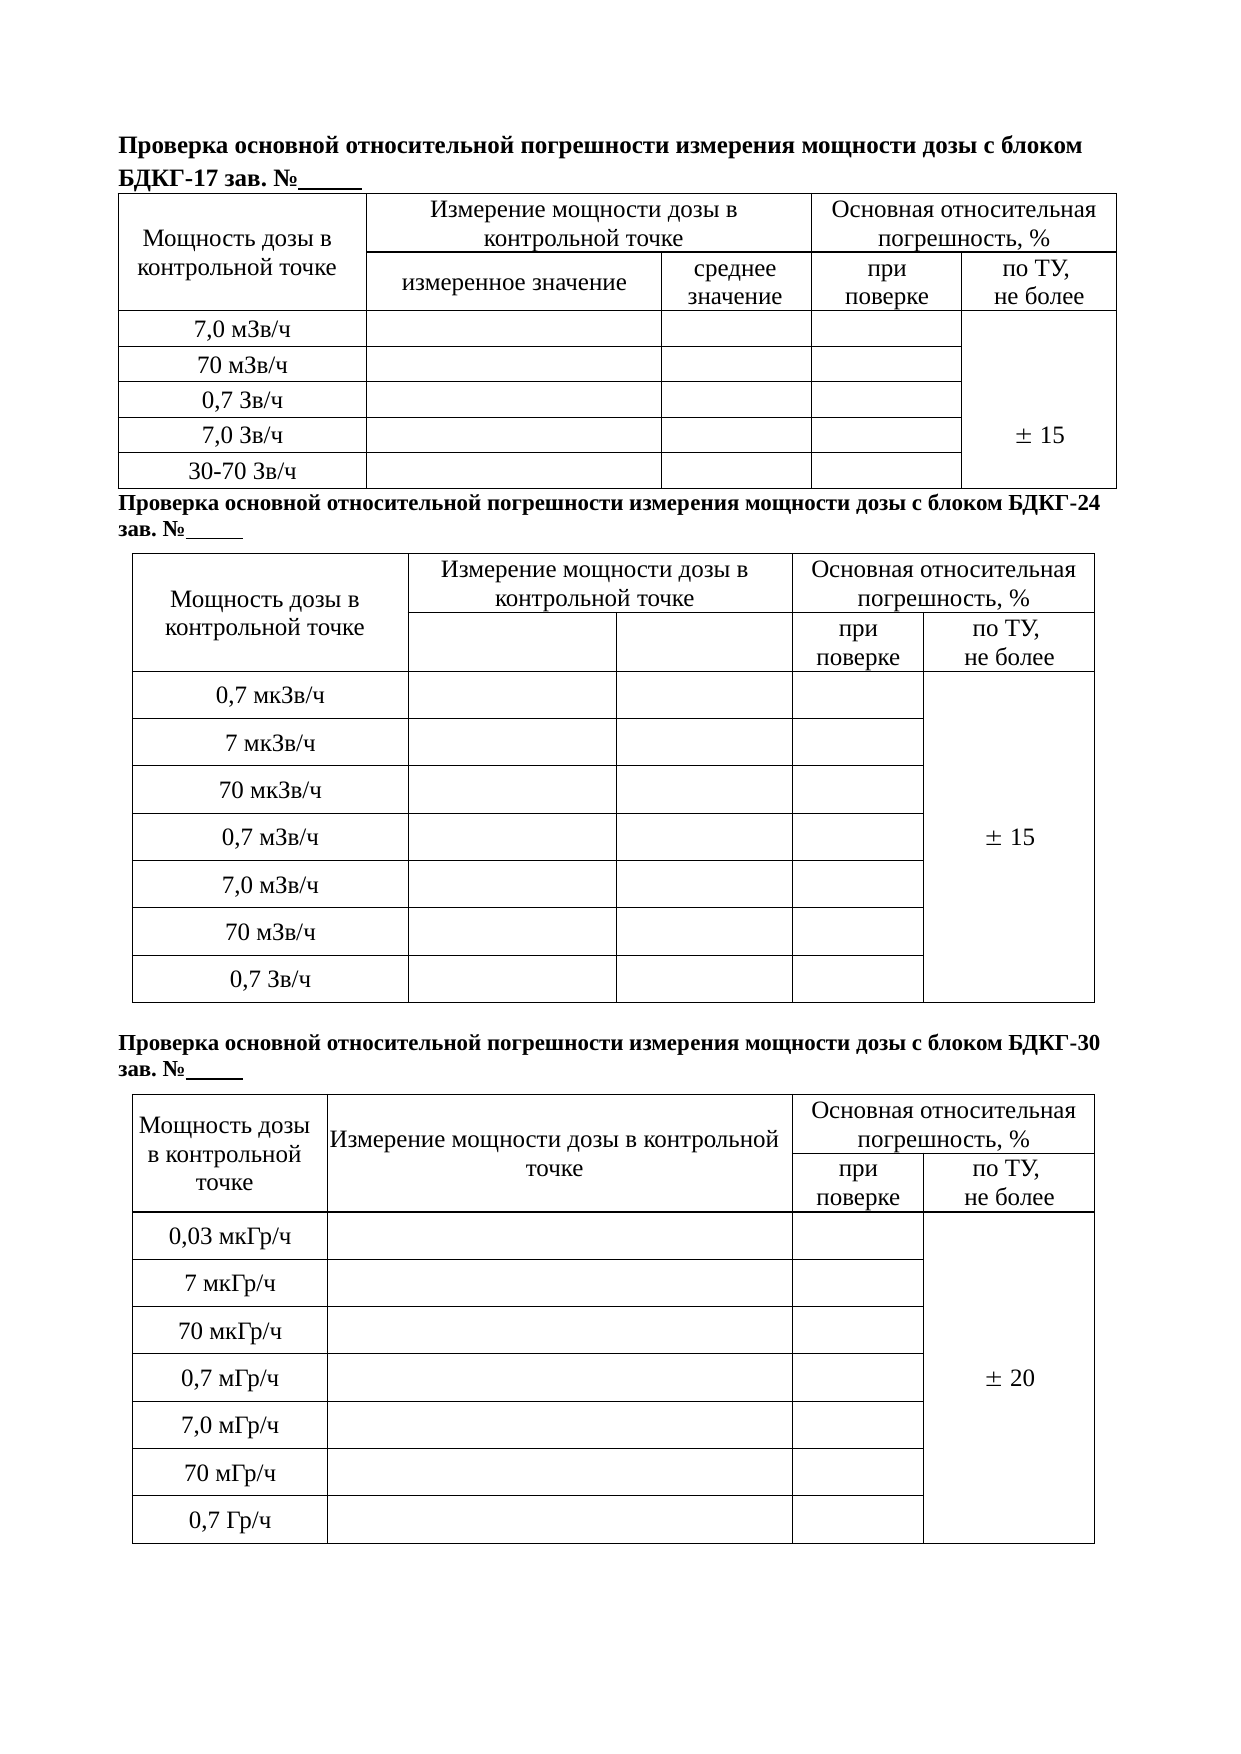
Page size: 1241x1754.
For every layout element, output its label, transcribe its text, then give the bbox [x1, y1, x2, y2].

table_cell [367, 382, 661, 417]
table_cell [328, 1354, 792, 1401]
table_cell [367, 311, 661, 346]
table_header Основная относительная погрешность, % [793, 1095, 1094, 1152]
table_cell [409, 861, 616, 907]
table_cell [367, 347, 661, 381]
text Проверка основной относительной погрешности измерения мощности дозы с блоком БДКГ-17 зав. № . [118, 131, 1122, 193]
table_cell [409, 719, 616, 765]
table_cell [812, 418, 961, 452]
table_cell [793, 672, 923, 718]
table_cell 7 мкЗв/ч [133, 719, 408, 765]
table_cell [793, 814, 923, 860]
table_cell [962, 452, 1116, 487]
table_cell [924, 1259, 1094, 1306]
table_cell [617, 814, 792, 860]
table_cell [924, 1306, 1094, 1353]
table_cell [617, 719, 792, 765]
table_cell [924, 718, 1094, 765]
table_cell [924, 860, 1094, 907]
table_cell [793, 1213, 923, 1259]
table_cell [662, 311, 811, 346]
table_cell по ТУ, не более [924, 1154, 1094, 1211]
table_cell по ТУ, не более [962, 253, 1116, 310]
table_cell [367, 453, 661, 487]
table_header Измерение мощности дозы в контрольной точке [409, 554, 792, 612]
table_cell [617, 908, 792, 954]
table_cell [962, 381, 1116, 417]
table_cell [924, 1495, 1094, 1542]
table_header Мощность дозы в контрольной точке [119, 194, 366, 310]
table_cell при поверке [793, 1154, 923, 1211]
table_cell [328, 1213, 792, 1259]
table_cell [793, 908, 923, 954]
table_cell  20 [924, 1353, 1094, 1401]
table_cell [793, 861, 923, 907]
table_cell [328, 1496, 792, 1542]
table_header Основная относительная погрешность, % [812, 194, 1116, 251]
table_cell при поверке [793, 613, 923, 671]
table_cell [662, 347, 811, 381]
table_header Мощность дозы в контрольной точке [133, 554, 408, 671]
table_cell [793, 1496, 923, 1542]
table_cell [793, 1402, 923, 1448]
table_cell [924, 1448, 1094, 1495]
table_cell [924, 907, 1094, 954]
table_cell [962, 346, 1116, 381]
table_cell [617, 956, 792, 1002]
table_cell [662, 453, 811, 487]
table_cell [924, 1401, 1094, 1448]
table_cell 0,03 мкГр/ч [133, 1213, 327, 1259]
table_cell 0,7 мЗв/ч [133, 814, 408, 860]
table_cell 7,0 Зв/ч [119, 418, 366, 452]
table_cell [812, 311, 961, 346]
text Проверка основной относительной погрешности измерeния мощности дозы с блоком БДКГ-30 зав. № . [118, 1029, 1122, 1082]
table_cell [793, 766, 923, 813]
table_cell  15 [962, 417, 1116, 452]
table_cell 0,7 мкЗв/ч [133, 672, 408, 718]
table_cell по ТУ, не более [924, 613, 1094, 671]
table_cell [924, 672, 1094, 718]
table_cell [793, 1449, 923, 1495]
table_cell 7,0 мЗв/ч [133, 861, 408, 907]
table_cell 7,0 мЗв/ч [119, 311, 366, 346]
table_cell [793, 956, 923, 1002]
table_header Измерение мощности дозы в контрольной точке [328, 1095, 792, 1211]
table_cell [924, 765, 1094, 813]
table_cell [328, 1307, 792, 1353]
table_cell 70 мГр/ч [133, 1449, 327, 1495]
table_cell [793, 1354, 923, 1401]
table_cell [812, 453, 961, 487]
table_header Мощность дозы в контрольной точке [133, 1095, 327, 1211]
table_cell [409, 672, 616, 718]
table_cell 7,0 мГр/ч [133, 1402, 327, 1448]
table_cell 0,7 Гр/ч [133, 1496, 327, 1542]
table_cell [409, 908, 616, 954]
table_cell при поверке [812, 253, 961, 310]
table_cell 70 мкГр/ч [133, 1307, 327, 1353]
table_cell 0,7 Зв/ч [119, 382, 366, 417]
table_cell [962, 311, 1116, 346]
table_header Измерение мощности дозы в контрольной точке [367, 194, 811, 251]
table_cell [409, 956, 616, 1002]
table_cell 0,7 мГр/ч [133, 1354, 327, 1401]
text Проверка основной относительной погрешности измерeния мощности дозы с блоком БДКГ-24 зав. № . [118, 488, 1122, 541]
table_cell  15 [924, 813, 1094, 860]
table_cell [793, 1307, 923, 1353]
table_cell [812, 382, 961, 417]
table_cell 30-70 Зв/ч [119, 453, 366, 487]
table_cell [924, 1213, 1094, 1259]
table_cell [662, 382, 811, 417]
table_cell 70 мЗв/ч [119, 347, 366, 381]
table_cell [617, 861, 792, 907]
table_cell [617, 766, 792, 813]
table_cell [328, 1449, 792, 1495]
table_cell 70 мкЗв/ч [133, 766, 408, 813]
table_cell [617, 672, 792, 718]
table_cell [367, 418, 661, 452]
table_cell [793, 719, 923, 765]
table_cell [409, 766, 616, 813]
table_cell [662, 418, 811, 452]
table_cell 0,7 Зв/ч [133, 956, 408, 1002]
table_cell 7 мкГр/ч [133, 1260, 327, 1306]
table_cell среднее значение [662, 253, 811, 310]
table_cell [812, 347, 961, 381]
table_header Основная относительная погрешность, % [793, 554, 1094, 612]
table_cell 70 мЗв/ч [133, 908, 408, 954]
table_cell [409, 613, 616, 671]
table_cell измеренное значение [367, 253, 661, 310]
table_cell [328, 1402, 792, 1448]
table_cell [409, 814, 616, 860]
table_cell [617, 613, 792, 671]
table_cell [793, 1260, 923, 1306]
table_cell [328, 1260, 792, 1306]
table_cell [924, 955, 1094, 1002]
